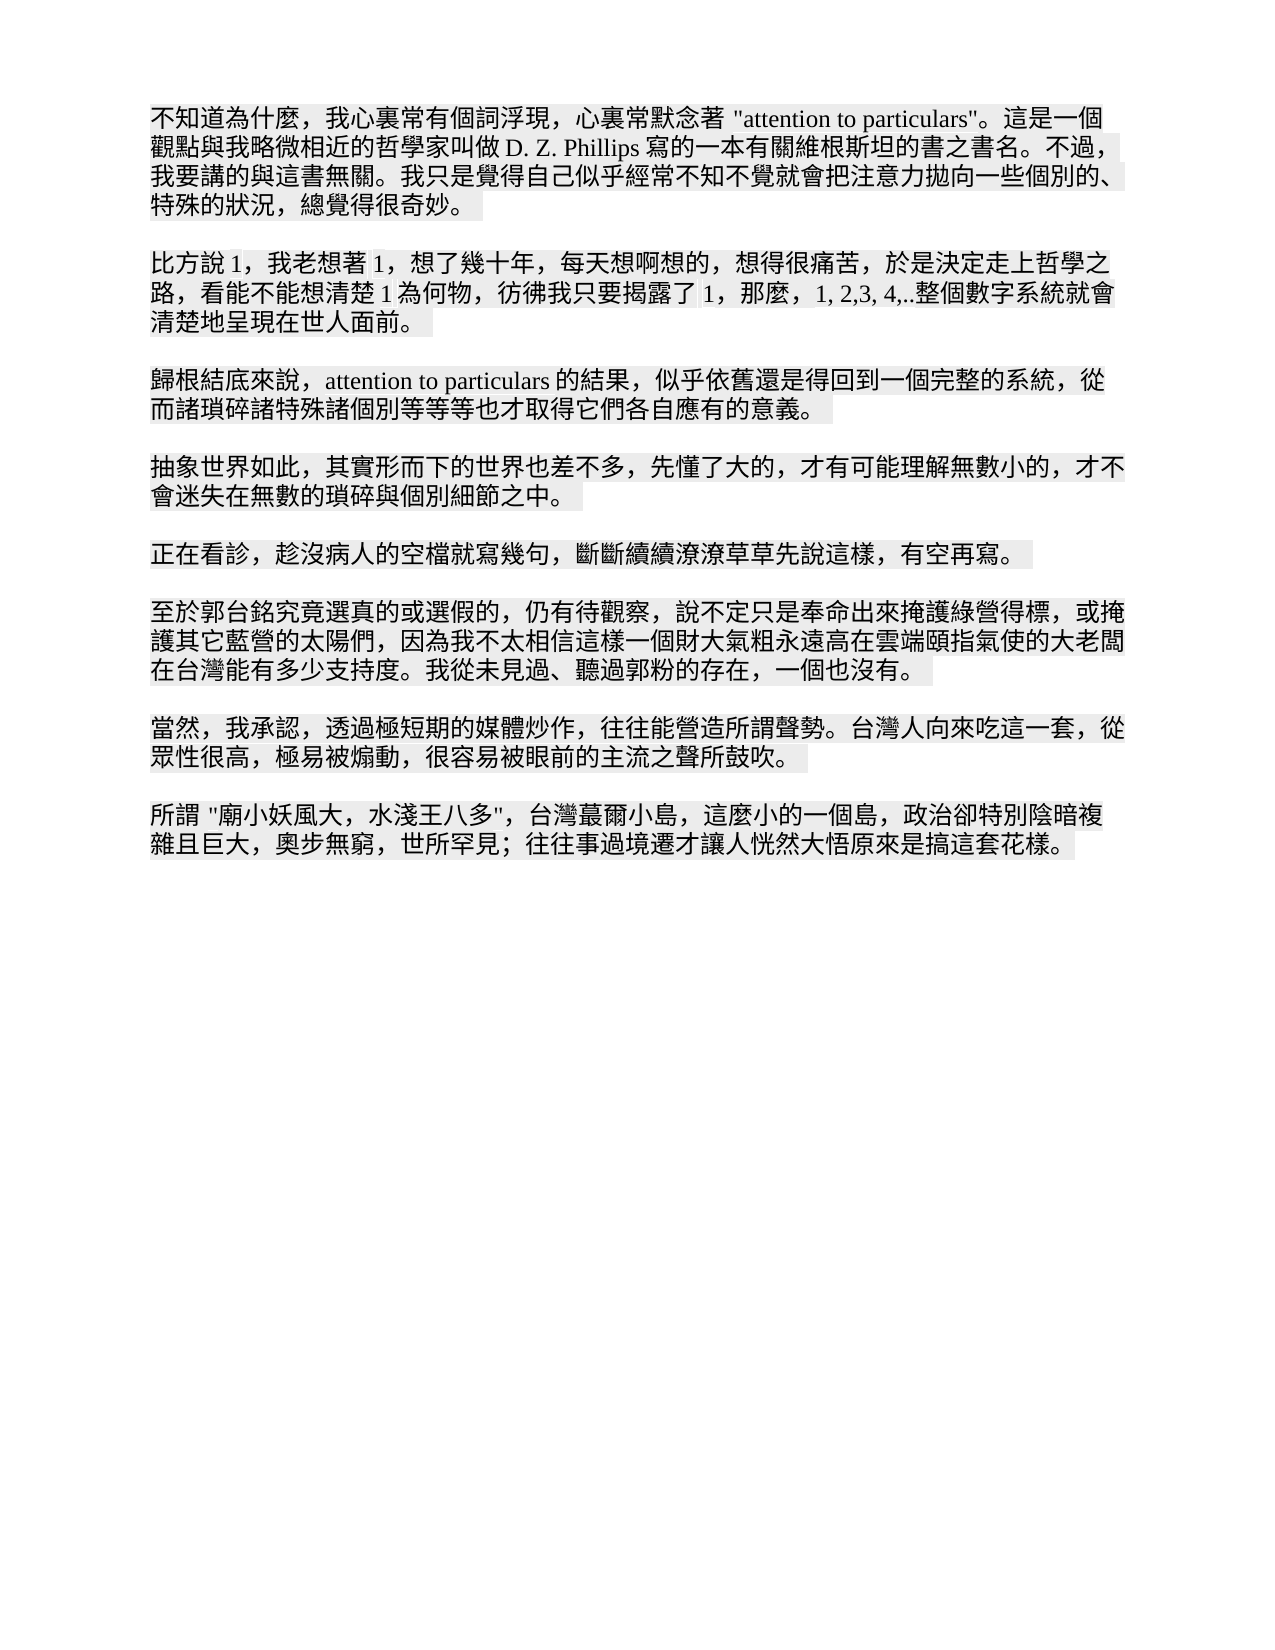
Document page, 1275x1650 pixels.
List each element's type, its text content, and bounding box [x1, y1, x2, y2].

text 卡韓政變(9)：在美國看來，韓流就是毒流 陳真 2019. 04. 17. 一般人投票，就是傻儍地等著投票日那一天去投，其它時間就沒他的事了。但是政治人物可不是這樣閒著，他可是要機關算盡的。 別說選總統，舉個例，三十幾年前，我看過光是選幾個根本毫無任何實際利益可言的什麼台權會 (台灣人權促進會) 的執行委員，民進黨新潮流系和其它派系之間的那種鬥爭、換票、耳語、抹黑、爾虞我詐的選舉過程，就能讓我嘆為觀止，何況是選總統。 這都還只是在人的層次上的作為，尚且如此積極而慘烈，用盡心思與手段，更何況是中美爭霸過程中始終處於關鍵角色的台灣，你想，美國會呆呆笨笨地坐視帶有明顯親中疑慮、承認九二共識的韓流之擴散與蔓延而無任何作為嗎？有可能嗎？用膝蓋想也知道完全不可能。就連台大校長這樣一個權力僅僅及於台大校園的職缺，都不可能輕易讓異己得手，更何況是牽涉整個中美關係與鬥爭的台灣總統選舉。 在美國看來，韓流就是毒流。這只是一個普通常識。這也說明了為什麼過去半年來美國媒體及一堆智庫人渣不斷嚴厲醜化、妖魔化韓流的原因，就算瞎子也應該能看見這樣一種強烈敵視韓流的美國態度。 美國過去在台灣，因為藍綠兩條狗全是他養的，因此他往往採取所謂暗助或兩邊押寶的態度，以示中立形象。但唯有韓國瑜這回選高雄市長是個例外，讓我有點訝異。他只不過是選個地方首長，美方卻從頭到尾絲毫不顧形象地強烈抹黑，整個言論完全荒腔走板，甚至直接就指控韓國瑜將帶來台灣民主的毀滅云云，只差沒說應該把他槍斃。 這說明了一點，美國是非常不樂見讓韓流蔓延的。但在台灣總不能搞暗殺吧，因此，總得有個人出來打他。這個人就是郭台銘。 這也是為什麼當韓國瑜根本所向無敵時，吳敦義那老狐狸卻遲遲不知道在拖什麼，就是不願徵召，光是每天嘴巴說這說那，卻什麼也不做，讓大家一頭霧水，不知道他在搞什麼鬼。 實際上，就如我之前所一再表明，吳敦義並沒有閒著，他是忙著看要怎麼搞垮韓流。不管是出於自私也好，出於背後主子授意也罷，總之台灣政治就是這麼一回事，很陰暗，很複雜。一般人難以看清真相，只會傻傻看報紙。 我講這些完全不是什麼陰謀論，而只是明明白白的事實。我雖然脫離政治將近三十年，但是台灣政治人事物之運作法則，卻從未改變。這就跟看人下棋一樣，行家看人舉棋一步就能知其心思盤算。 其實，我也不覺得看懂台灣政治需要什麼行家，只要不是太笨或太單純，理應就能看懂。 也許有個東西在理解人事物時很重要，那就是我常講的holism，簡單說就是先看整體。就跟看書一樣，我一年輕易就可以看五、六百本厚厚的英文學術用書，並且能迅速掌握每一本書的要旨與重點，速度非常快。方法無它，就是抓整體，先抓清楚作者到底是要回答哪些問題，從而在一種整體意義上去理解相關細節。於是，很多乍看瑣碎的細節，就能看清楚它應有的意義。 不知道為什麼，我心裏常有個詞浮現，心裏常默念著 "attention to particulars"。這是一個觀點與我略微相近的哲學家叫做D. Z. Phillips寫的一本有關維根斯坦的書之書名。不過，我要講的與這書無關。我只是覺得自己似乎經常不知不覺就會把注意力拋向一些個別的、特殊的狀況，總覺得很奇妙。 比方說1，我老想著1，想了幾十年，每天想啊想的，想得很痛苦，於是決定走上哲學之路，看能不能想清楚1為何物，彷彿我只要揭露了1，那麼，1, 2,3, 4,..整個數字系統就會清楚地呈現在世人面前。 歸根結底來說，attention to particulars的結果，似乎依舊還是得回到一個完整的系統，從而諸瑣碎諸特殊諸個別等等等也才取得它們各自應有的意義。 抽象世界如此，其實形而下的世界也差不多，先懂了大的，才有可能理解無數小的，才不會迷失在無數的瑣碎與個別細節之中。 正在看診，趁沒病人的空檔就寫幾句，斷斷續續潦潦草草先說這樣，有空再寫。 至於郭台銘究竟選真的或選假的，仍有待觀察，說不定只是奉命出來掩護綠營得標，或掩護其它藍營的太陽們，因為我不太相信這樣一個財大氣粗永遠高在雲端頤指氣使的大老闆在台灣能有多少支持度。我從未見過、聽過郭粉的存在，一個也沒有。 當然，我承認，透過極短期的媒體炒作，往往能營造所謂聲勢。台灣人向來吃這一套，從眾性很高，極易被煽動，很容易被眼前的主流之聲所鼓吹。 所謂 "廟小妖風大，水淺王八多"，台灣蕞爾小島，這麼小的一個島，政治卻特別陰暗複雜且巨大，奧步無窮，世所罕見；往往事過境遷才讓人恍然大悟原來是搞這套花樣。 [150, 75, 1125, 860]
